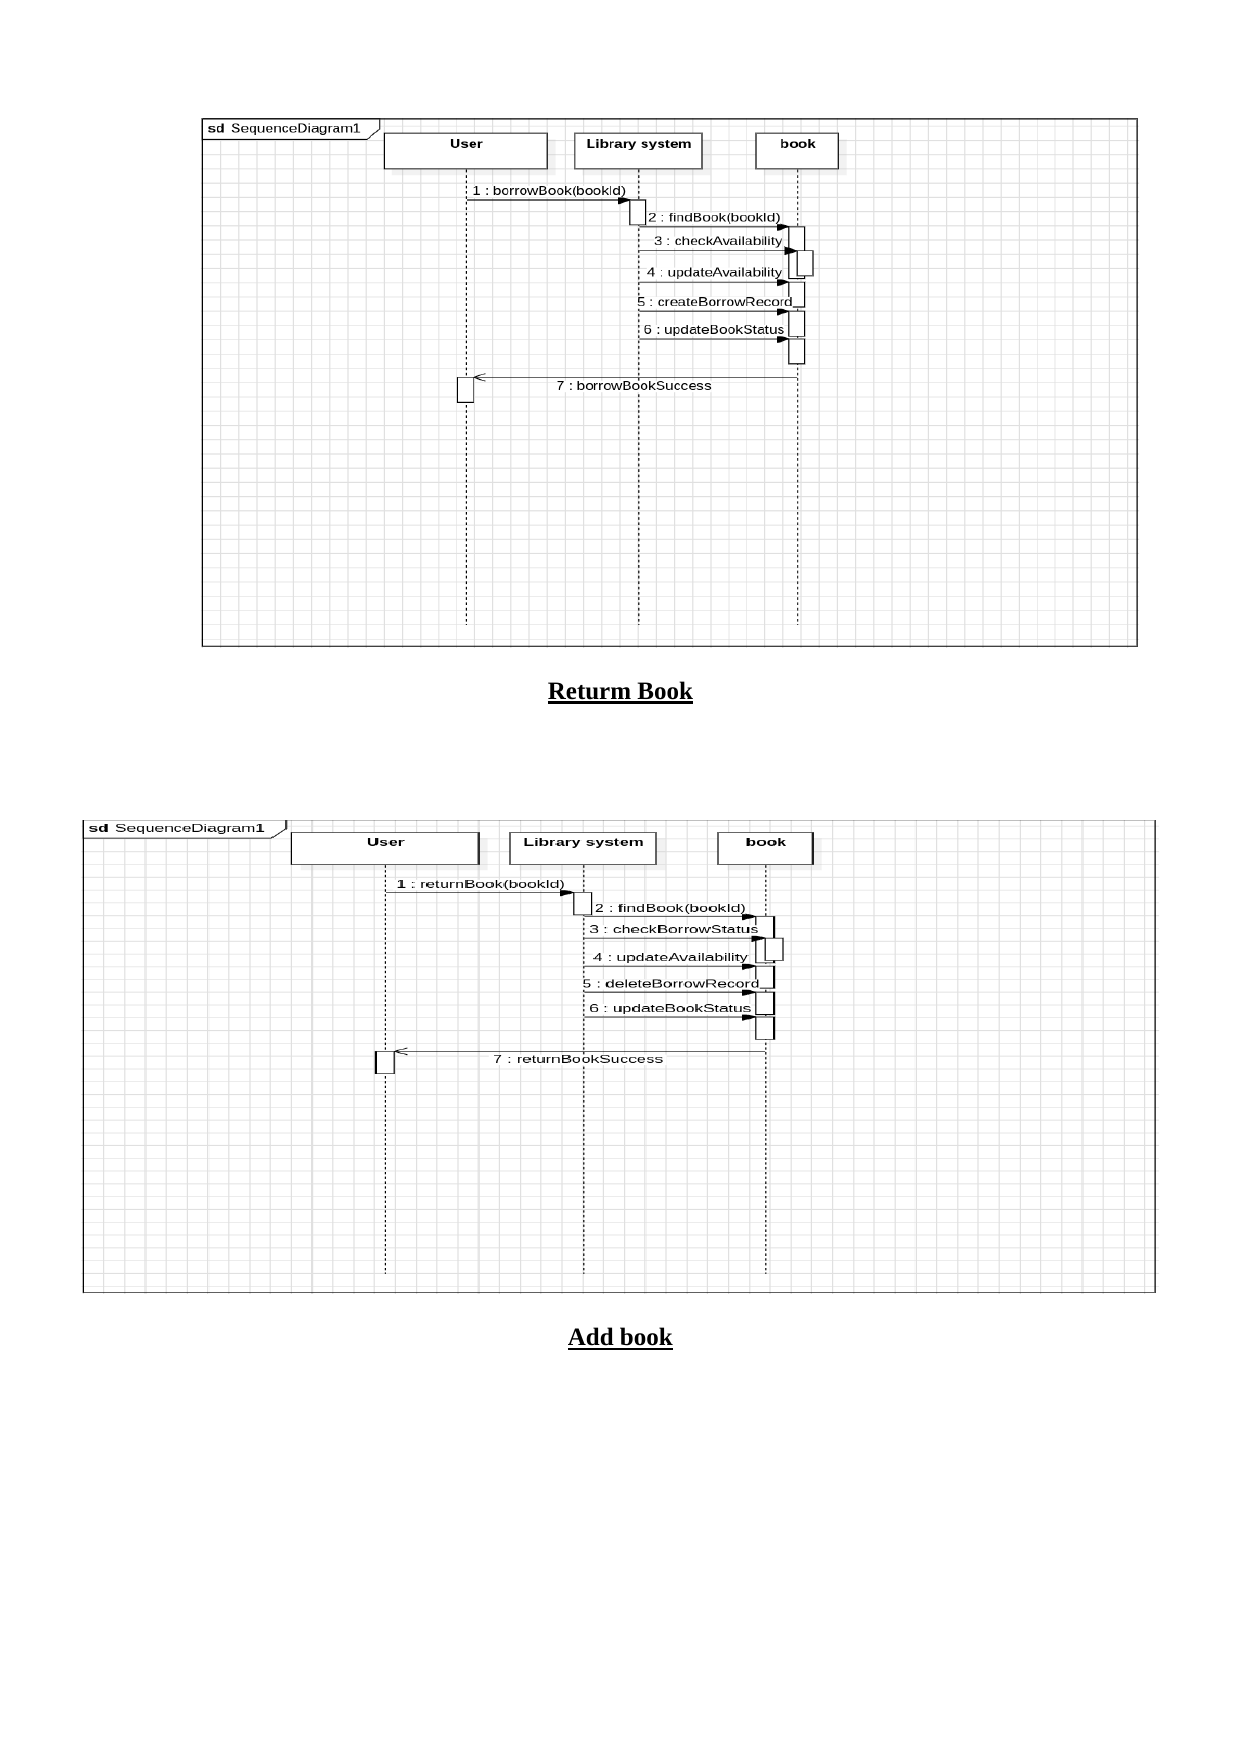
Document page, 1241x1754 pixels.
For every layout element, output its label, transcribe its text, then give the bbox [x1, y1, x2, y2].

text Returm Book [118, 676, 1122, 705]
picture [200, 118, 1140, 648]
text Add book [118, 1322, 1122, 1351]
picture [81, 820, 1160, 1294]
